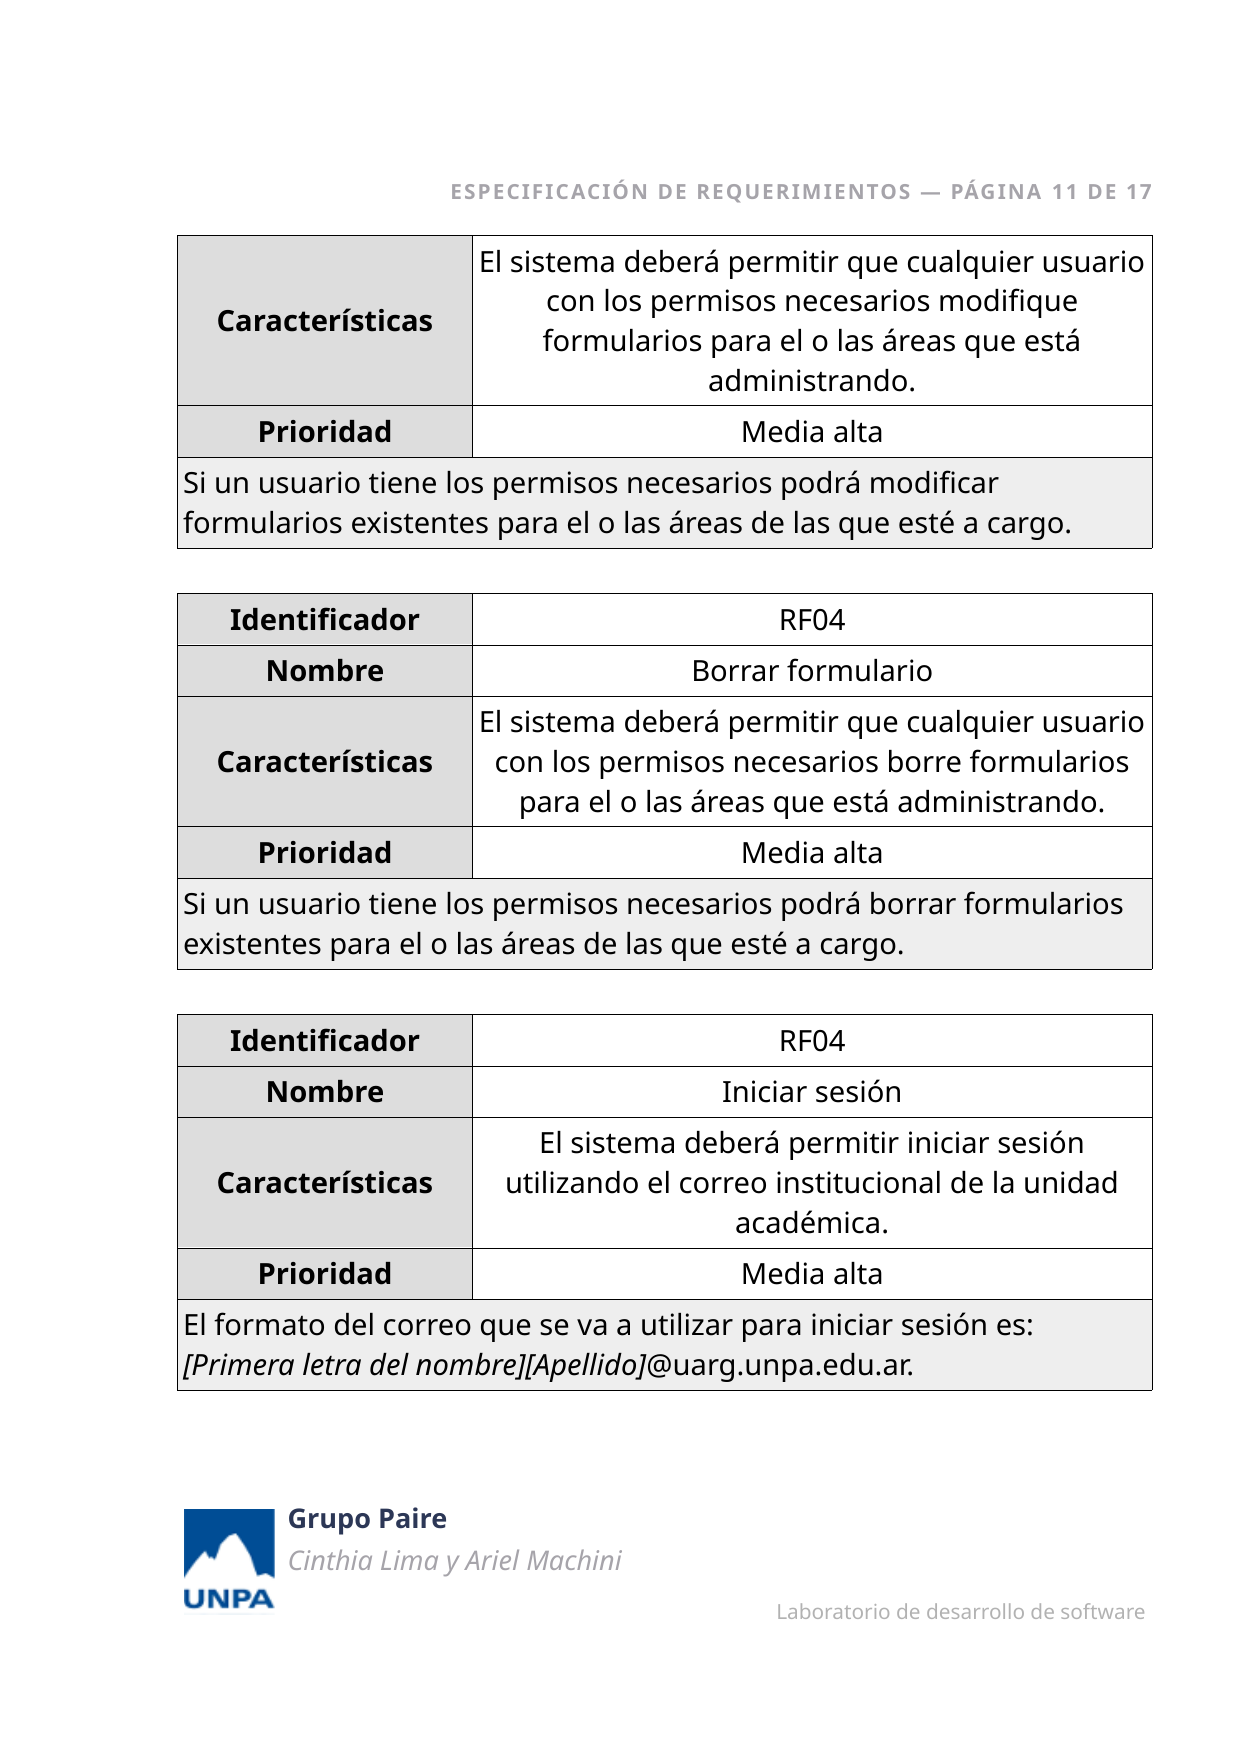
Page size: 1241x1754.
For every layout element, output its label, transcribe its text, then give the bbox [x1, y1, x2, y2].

table_cell Características [178, 697, 472, 826]
table_cell Características [178, 1118, 472, 1247]
table_header Identificador [178, 594, 472, 644]
table_cell Nombre [178, 1067, 472, 1117]
table_cell Media alta [473, 1249, 1152, 1299]
table_header RF04 [473, 594, 1152, 644]
table_cell Nombre [178, 646, 472, 696]
table_cell El sistema deberá permitir que cualquier usuario con los permisos necesarios borre formularios para el o las áreas que está administrando. [473, 697, 1152, 826]
table_cell Media alta [473, 406, 1152, 457]
table_cell Si un usuario tiene los permisos necesarios podrá borrar formularios existentes para el o las áreas de las que esté a cargo. [178, 879, 1152, 969]
table_cell Media alta [473, 827, 1152, 878]
table_cell El formato del correo que se va a utilizar para iniciar sesión es: [Primera letra del nombre][Apellido]@uarg.unpa.edu.ar. [178, 1300, 1152, 1390]
table_header RF04 [473, 1015, 1152, 1066]
table_cell Características [178, 236, 472, 405]
table_cell El sistema deberá permitir iniciar sesión utilizando el correo institucional de la unidad académica. [473, 1118, 1152, 1247]
picture [184, 1509, 275, 1615]
table_header Identificador [178, 1015, 472, 1066]
table_cell Prioridad [178, 1249, 472, 1299]
table_cell Prioridad [178, 827, 472, 878]
table_cell El sistema deberá permitir que cualquier usuario con los permisos necesarios modifique formularios para el o las áreas que está administrando. [473, 236, 1152, 405]
table_cell Prioridad [178, 406, 472, 457]
table_cell Iniciar sesión [473, 1067, 1152, 1117]
table_cell Si un usuario tiene los permisos necesarios podrá modificar formularios existentes para el o las áreas de las que esté a cargo. [178, 458, 1152, 548]
table_cell Borrar formulario [473, 646, 1152, 696]
